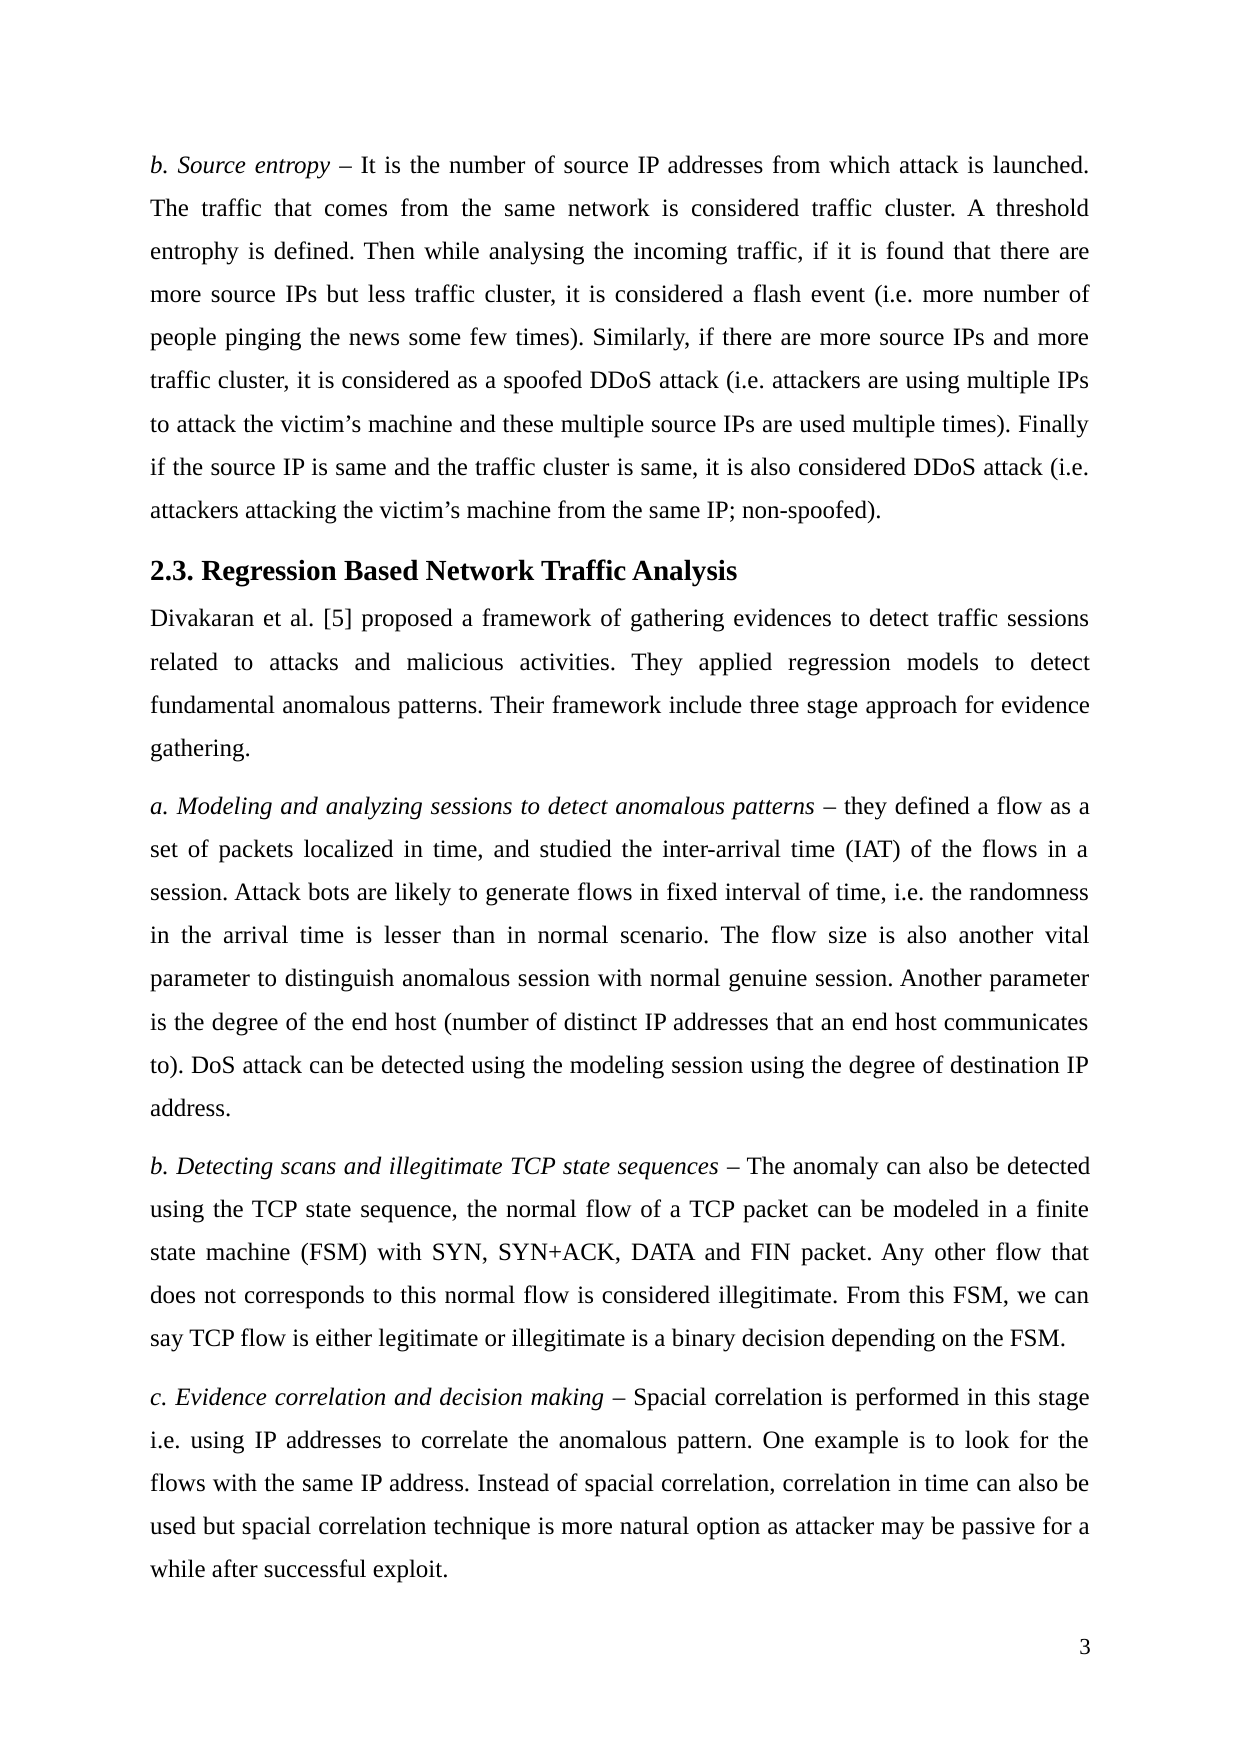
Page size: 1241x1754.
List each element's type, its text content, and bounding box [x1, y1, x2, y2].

text a. Modeling and analyzing sessions to detect anomalous patterns – they defined a flow as a set of packets localized in time, and studied the inter-arrival time (IAT) of the flows in a session. Attack bots are likely to generate flows in fixed interval of time, i.e. the randomness in the arrival time is lesser than in normal scenario. The flow size is also another vital parameter to distinguish anomalous session with normal genuine session. Another parameter is the degree of the end host (number of distinct IP addresses that an end host communicates to). DoS attack can be detected using the modeling session using the degree of destination IP address. [150, 791, 1091, 1122]
text Divakaran et al. [5] proposed a framework of gathering evidences to detect traffic sessions related to attacks and malicious activities. They applied regression models to detect fundamental anomalous patterns. Their framework include three stage approach for evidence gathering. [150, 603, 1091, 762]
text b. Detecting scans and illegitimate TCP state sequences – The anomaly can also be detected using the TCP state sequence, the normal flow of a TCP packet can be modeled in a finite state machine (FSM) with SYN, SYN+ACK, DATA and FIN packet. Any other flow that does not corresponds to this normal flow is considered illegitimate. From this FSM, we can say TCP flow is either legitimate or illegitimate is a binary decision depending on the FSM. [150, 1151, 1091, 1352]
text c. Evidence correlation and decision making – Spacial correlation is performed in this stage i.e. using IP addresses to correlate the anomalous pattern. One example is to look for the flows with the same IP address. Instead of spacial correlation, correlation in time can also be used but spacial correlation technique is more natural option as attacker may be passive for a while after successful exploit. [150, 1382, 1091, 1583]
text b. Source entropy – It is the number of source IP addresses from which attack is launched. The traffic that comes from the same network is considered traffic cluster. A threshold entrophy is defined. Then while analysing the incoming traffic, if it is found that there are more source IPs but less traffic cluster, it is considered a flash event (i.e. more number of people pinging the news some few times). Similarly, if there are more source IPs and more traffic cluster, it is considered as a spoofed DDoS attack (i.e. attackers are using multiple IPs to attack the victim’s machine and these multiple source IPs are used multiple times). Finally if the source IP is same and the traffic cluster is same, it is also considered DDoS attack (i.e. attackers attacking the victim’s machine from the same IP; non-spoofed). [150, 150, 1091, 524]
subtitle 2.3. Regression Based Network Traffic Analysis [150, 553, 1091, 587]
